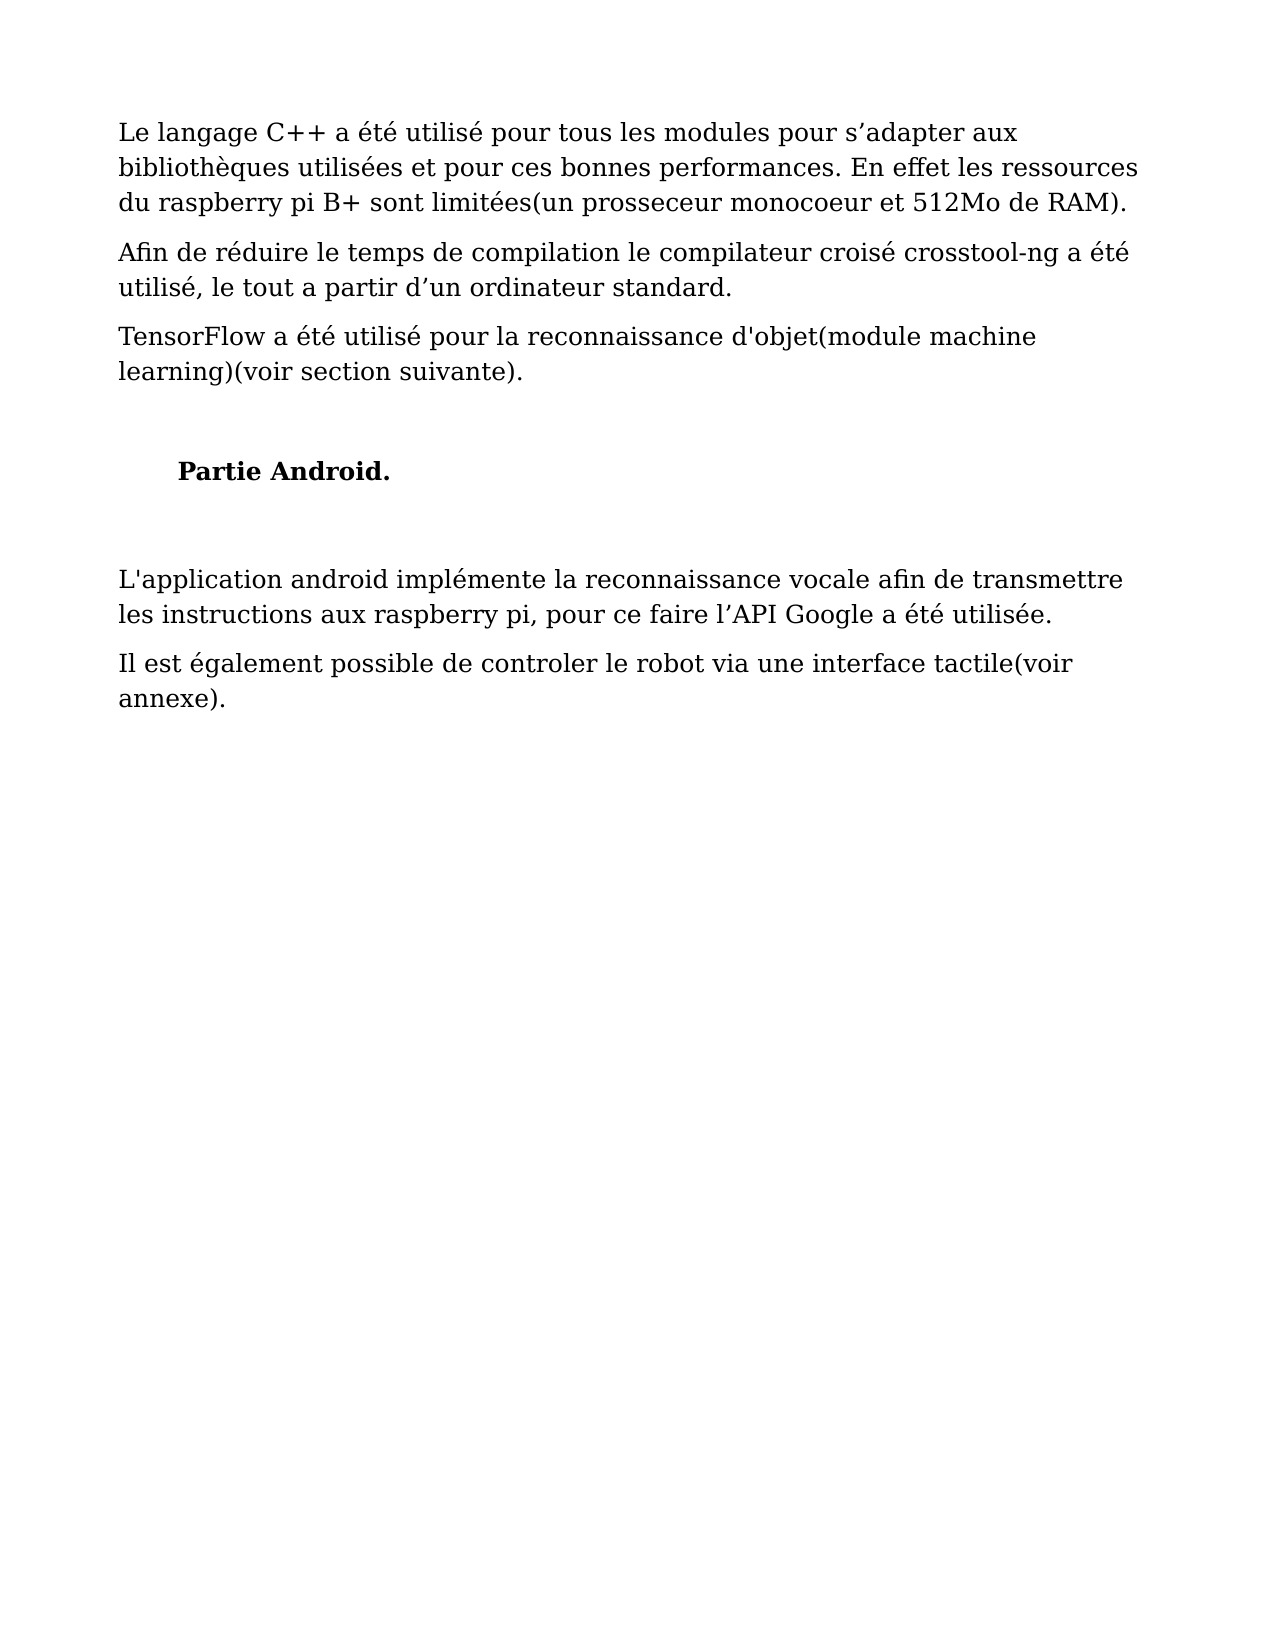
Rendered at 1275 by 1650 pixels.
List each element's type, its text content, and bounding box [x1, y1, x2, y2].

text Partie Android. [177, 456, 1098, 486]
text Il est également possible de controler le robot via une interface tactile(voir annexe). [118, 649, 1157, 714]
text L'application android implémente la reconnaissance vocale afin de transmettre les instructions aux raspberry pi, pour ce faire l’API Google a été utilisée. [118, 565, 1157, 629]
text Afin de réduire le temps de compilation le compilateur croisé crosstool-ng a été utilisé, le tout a partir d’un ordinateur standard. [118, 238, 1157, 302]
text Le langage C++ a été utilisé pour tous les modules pour s’adapter aux bibliothèques utilisées et pour ces bonnes performances. En effet les ressources du raspberry pi B+ sont limitées(un prosseceur monocoeur et 512Mo de RAM). [118, 118, 1157, 217]
text TensorFlow a été utilisé pour la reconnaissance d'objet(module machine learning)(voir section suivante). [118, 322, 1157, 386]
